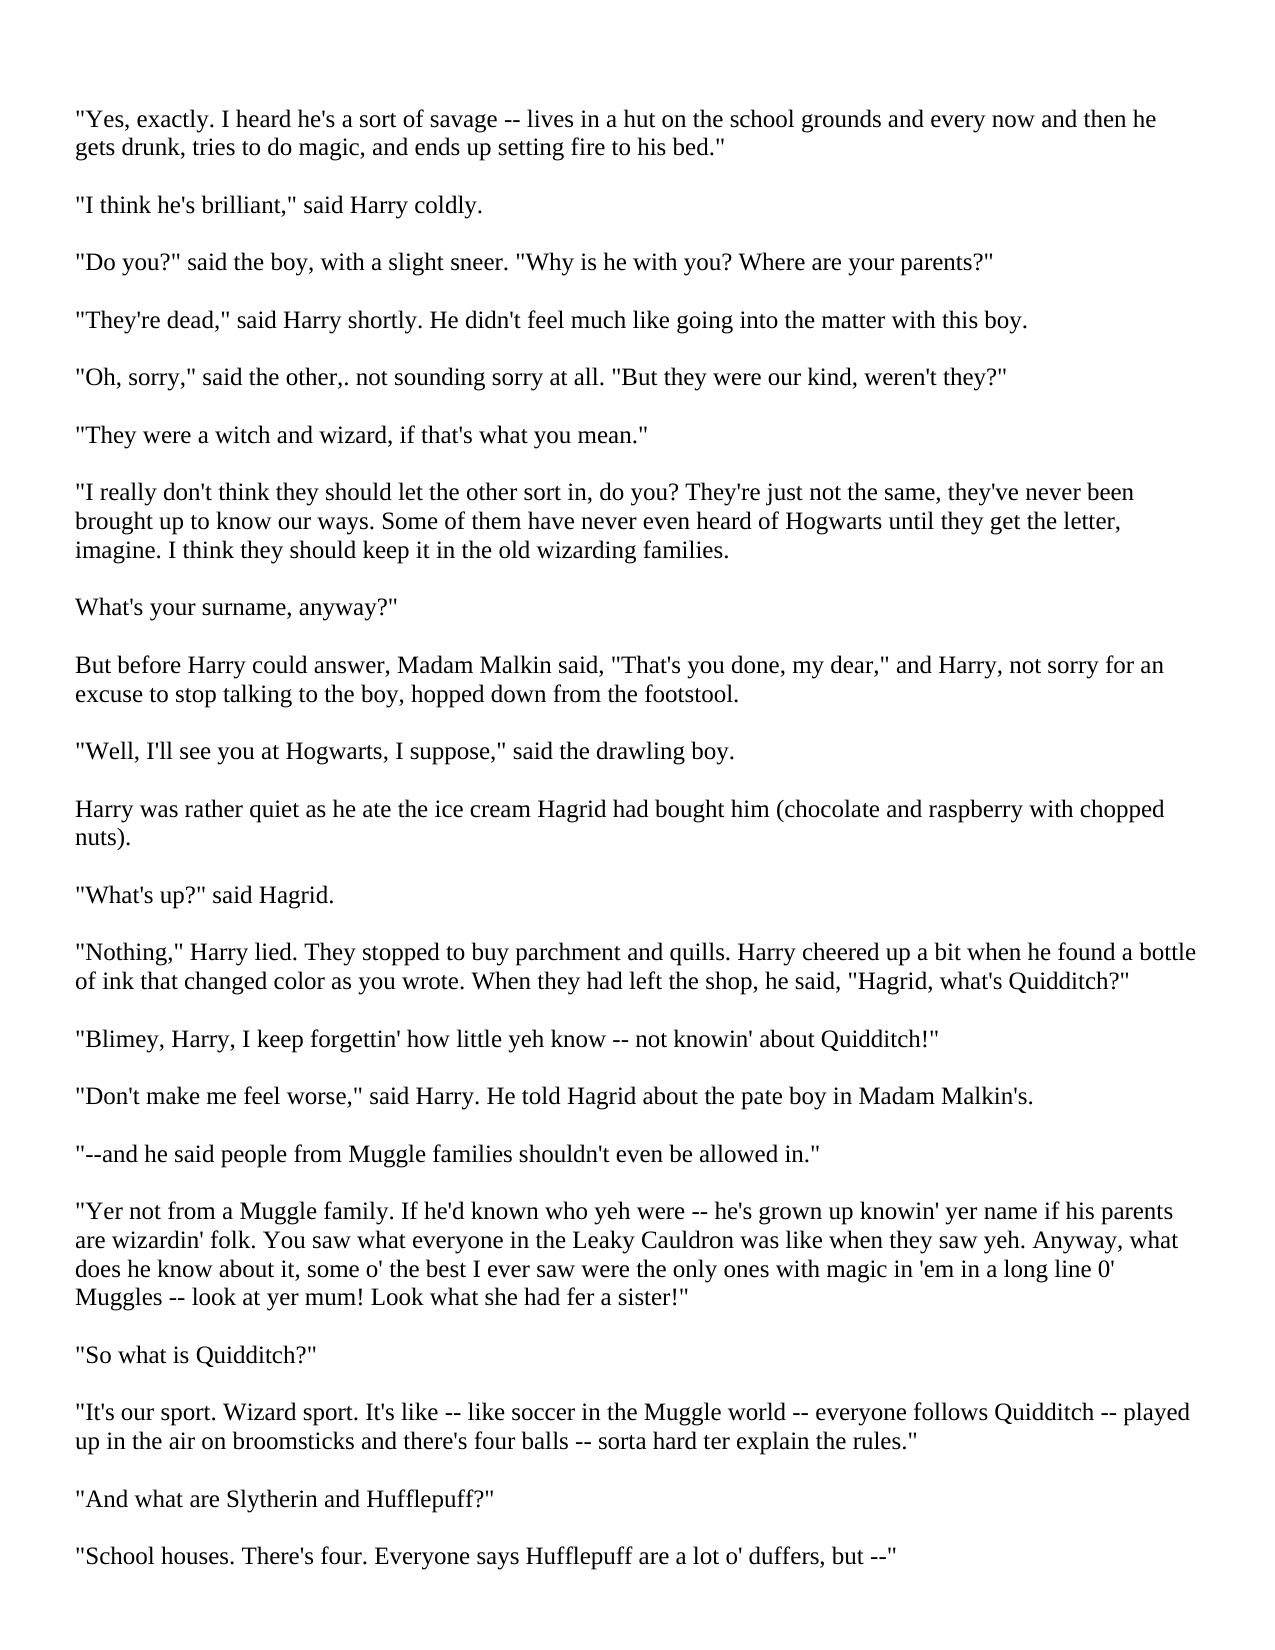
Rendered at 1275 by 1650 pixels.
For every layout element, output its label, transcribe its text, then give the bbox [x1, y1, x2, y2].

text "Blimey, Harry, I keep forgettin' how little yeh know -- not knowin' about Quidditch!" [75, 1024, 1200, 1052]
text "They're dead," said Harry shortly. He didn't feel much like going into the matter with this boy. [75, 305, 1200, 334]
text "--and he said people from Muggle families shouldn't even be allowed in." [75, 1139, 1200, 1167]
text What's your surname, anyway?" [75, 592, 1200, 621]
text "And what are Slytherin and Hufflepuff?" [75, 1484, 1200, 1512]
text "They were a witch and wizard, if that's what you mean." [75, 420, 1200, 449]
text "Do you?" said the boy, with a slight sneer. "Why is he with you? Where are your parents?" [75, 247, 1200, 276]
text "Don't make me feel worse," said Harry. He told Hagrid about the pate boy in Madam Malkin's. [75, 1081, 1200, 1110]
text "I think he's brilliant," said Harry coldly. [75, 190, 1200, 219]
text "Oh, sorry," said the other,. not sounding sorry at all. "But they were our kind, weren't they?" [75, 362, 1200, 391]
text "It's our sport. Wizard sport. It's like -- like soccer in the Muggle world -- everyone follows Quidditch -- played up in the air on broomsticks and there's four balls -- sorta hard ter explain the rules." [75, 1397, 1200, 1455]
text "I really don't think they should let the other sort in, do you? They're just not the same, they've never been brought up to know our ways. Some of them have never even heard of Hogwarts until they get the letter, imagine. I think they should keep it in the old wizarding families. [75, 477, 1200, 564]
text "Well, I'll see you at Hogwarts, I suppose," said the drawling boy. [75, 736, 1200, 765]
text "Nothing," Harry lied. They stopped to buy parchment and quills. Harry cheered up a bit when he found a bottle of ink that changed color as you wrote. When they had left the shop, he said, "Hagrid, what's Quidditch?" [75, 937, 1200, 995]
text But before Harry could answer, Madam Malkin said, "That's you done, my dear," and Harry, not sorry for an excuse to stop talking to the boy, hopped down from the footstool. [75, 650, 1200, 707]
text Harry was rather quiet as he ate the ice cream Hagrid had bought him (chocolate and raspberry with chopped nuts). [75, 794, 1200, 851]
text "Yer not from a Muggle family. If he'd known who yeh were -- he's grown up knowin' yer name if his parents are wizardin' folk. You saw what everyone in the Leaky Cauldron was like when they saw yeh. Anyway, what does he know about it, some o' the best I ever saw were the only ones with magic in 'em in a long line 0' Muggles -- look at yer mum! Look what she had fer a sister!" [75, 1196, 1200, 1311]
text "What's up?" said Hagrid. [75, 880, 1200, 909]
text "Yes, exactly. I heard he's a sort of savage -- lives in a hut on the school grounds and every now and then he gets drunk, tries to do magic, and ends up setting fire to his bed." [75, 104, 1200, 161]
text "School houses. There's four. Everyone says Hufflepuff are a lot o' duffers, but --" [75, 1541, 1200, 1570]
text "So what is Quidditch?" [75, 1340, 1200, 1369]
